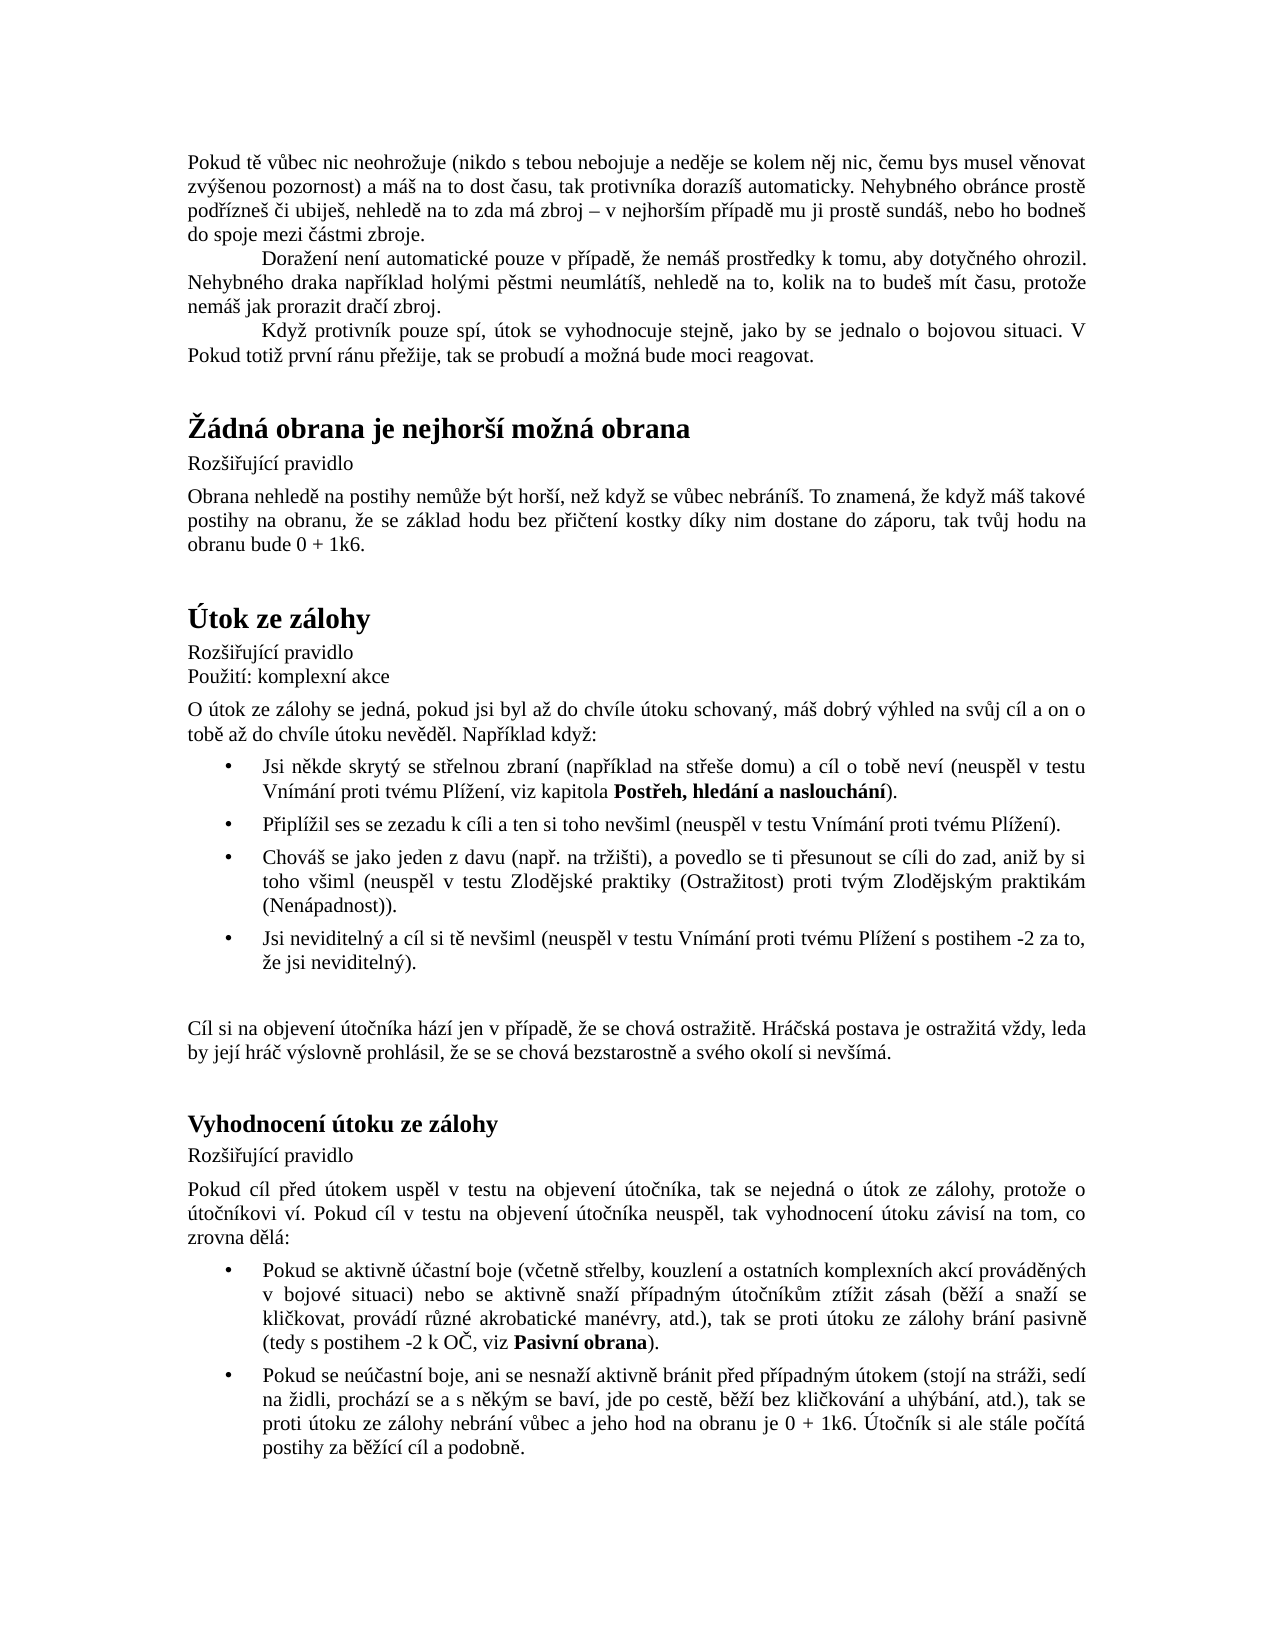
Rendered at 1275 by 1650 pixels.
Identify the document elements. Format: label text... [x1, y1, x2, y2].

list Pokud se aktivně účastní boje (včetně střelby, kouzlení a ostatních komplexních akcí prováděných v bojové situaci) nebo se aktivně snaží případným útočníkům ztížit zásah (běží a snaží se kličkovat, provádí různé akrobatické manévry, atd.), tak se proti útoku ze zálohy brání pasivně (tedy s postihem -2 k OČ, viz Pasivní obrana). [225, 1258, 1087, 1354]
list Připlížil ses se zezadu k cíli a ten si toho nevšiml (neuspěl v testu Vnímání proti tvému Plížení). [225, 812, 1087, 836]
list Chováš se jako jeden z davu (např. na tržišti), a povedlo se ti přesunout se cíli do zad, aniž by si toho všiml (neuspěl v testu Zlodějské praktiky (Ostražitost) proti tvým Zlodějským praktikám (Nenápadnost)). [225, 844, 1087, 917]
text Pokud tě vůbec nic neohrožuje (nikdo s tebou nebojuje a neděje se kolem něj nic, čemu bys musel věnovat zvýšenou pozornost) a máš na to dost času, tak protivníka dorazíš automaticky. Nehybného obránce prostě podřízneš či ubiješ, nehledě na to zda má zbroj – v nejhorším případě mu ji prostě sundáš, nebo ho bodneš do spoje mezi částmi zbroje. Doražení není automatické pouze v případě, že nemáš prostředky k tomu, aby dotyčného ohrozil. Nehybného draka například holými pěstmi neumlátíš, nehledě na to, kolik na to budeš mít času, protože nemáš jak prorazit dračí zbroj. Když protivník pouze spí, útok se vyhodnocuje stejně, jako by se jednalo o bojovou situaci. V Pokud totiž první ránu přežije, tak se probudí a možná bude moci reagovat. [187, 150, 1087, 367]
text Pokud cíl před útokem uspěl v testu na objevení útočníka, tak se nejedná o útok ze zálohy, protože o útočníkovi ví. Pokud cíl v testu na objevení útočníka neuspěl, tak vyhodnocení útoku závisí na tom, co zrovna dělá: [187, 1176, 1087, 1249]
text Rozšiřující pravidlo [187, 1143, 1087, 1167]
text Rozšiřující pravidlo Použití: komplexní akce [187, 640, 1087, 688]
list Jsi neviditelný a cíl si tě nevšiml (neuspěl v testu Vnímání proti tvému Plížení s postihem -2 za to, že jsi neviditelný). [225, 926, 1087, 974]
text O útok ze zálohy se jedná, pokud jsi byl až do chvíle útoku schovaný, máš dobrý výhled na svůj cíl a on o tobě až do chvíle útoku nevěděl. Například když: [187, 697, 1087, 746]
text Obrana nehledě na postihy nemůže být horší, než když se vůbec nebráníš. To znamená, že když máš takové postihy na obranu, že se základ hodu bez přičtení kostky díky nim dostane do záporu, tak tvůj hodu na obranu bude 0 + 1k6. [187, 484, 1087, 556]
subtitle Útok ze zálohy [187, 601, 1087, 634]
list Jsi někde skrytý se střelnou zbraní (například na střeše domu) a cíl o tobě neví (neuspěl v testu Vnímání proti tvému Plížení, viz kapitola Postřeh, hledání a naslouchání). [225, 754, 1087, 803]
text Rozšiřující pravidlo [187, 451, 1087, 475]
list Pokud se neúčastní boje, ani se nesnaží aktivně bránit před případným útokem (stojí na stráži, sedí na židli, prochází se a s někým se baví, jde po cestě, běží bez kličkování a uhýbání, atd.), tak se proti útoku ze zálohy nebrání vůbec a jeho hod na obranu je 0 + 1k6. Útočník si ale stále počítá postihy za běžící cíl a podobně. [225, 1363, 1087, 1459]
subtitle Vyhodnocení útoku ze zálohy [187, 1109, 1087, 1137]
subtitle Žádná obrana je nejhorší možná obrana [187, 411, 1087, 445]
text Cíl si na objevení útočníka hází jen v případě, že se chová ostražitě. Hráčská postava je ostražitá vždy, leda by její hráč výslovně prohlásil, že se se chová bezstarostně a svého okolí si nevšímá. [187, 1016, 1087, 1064]
